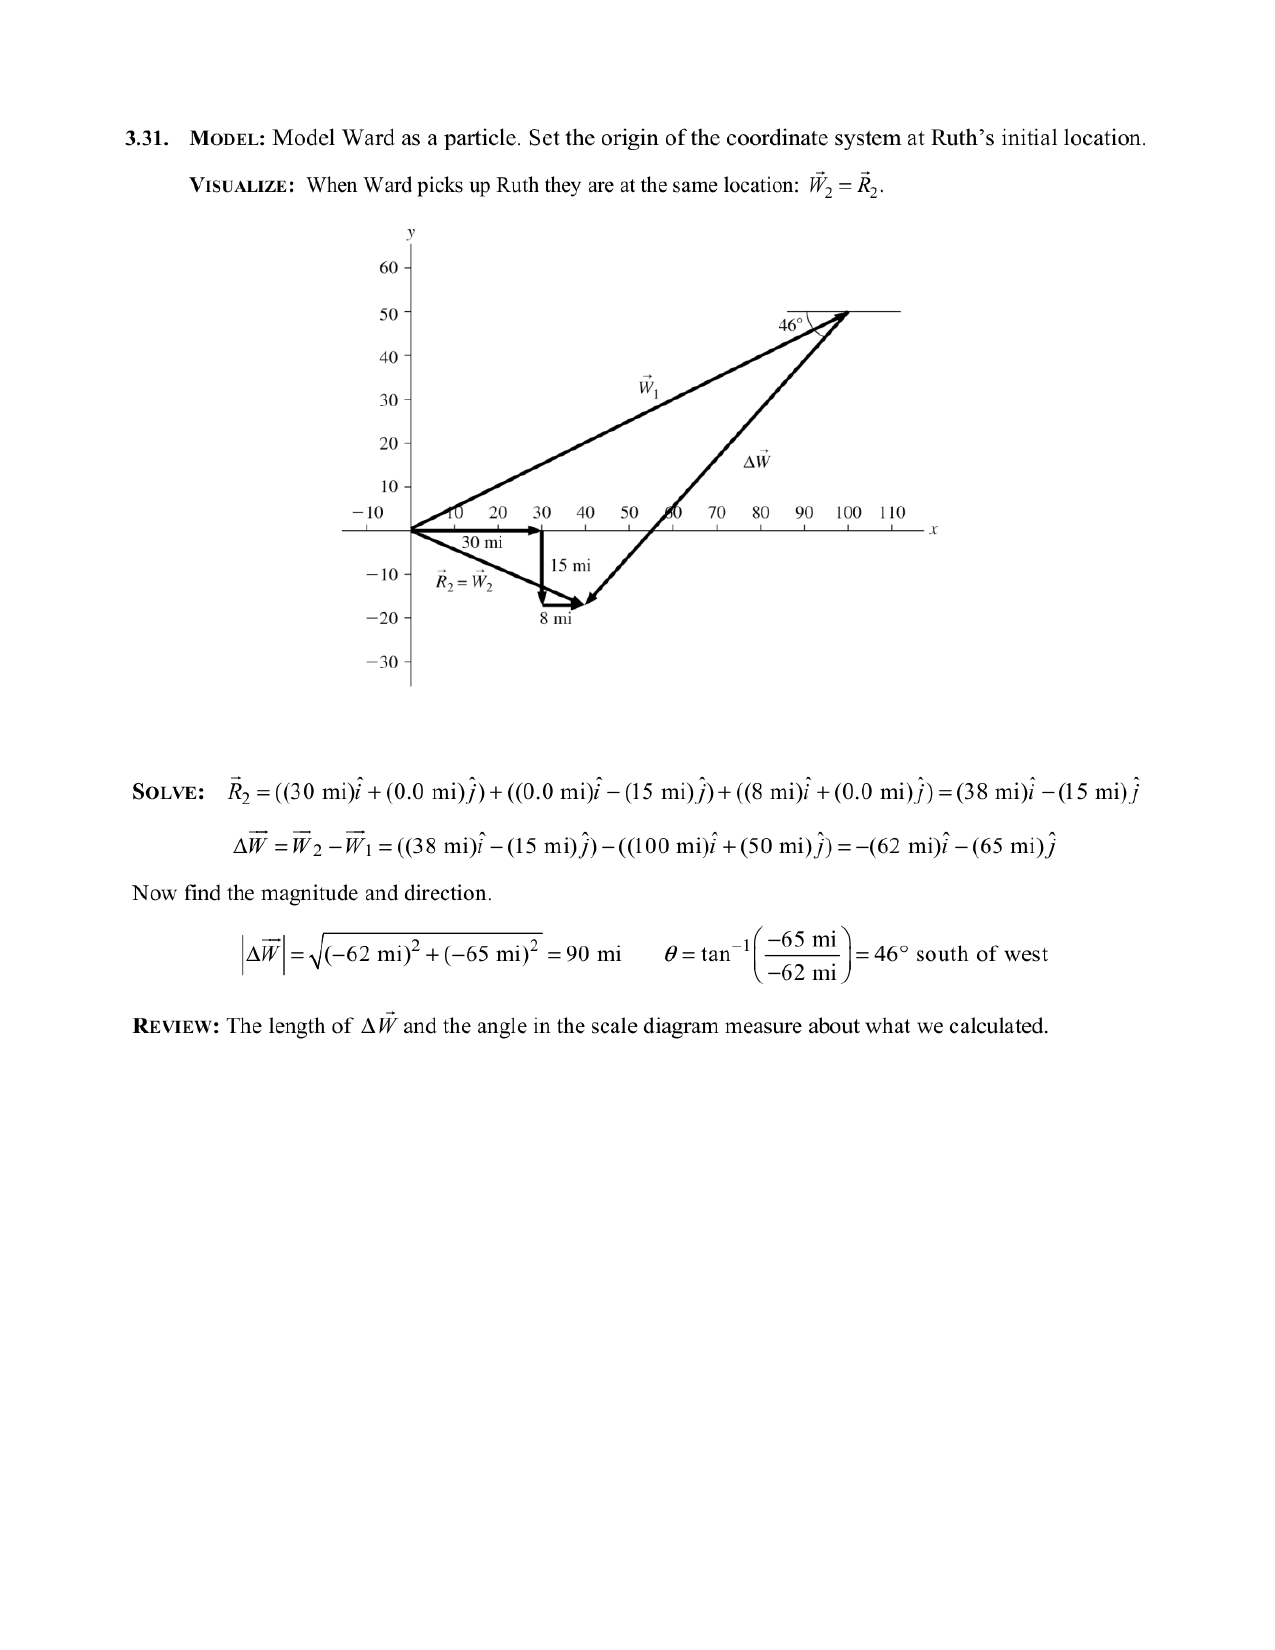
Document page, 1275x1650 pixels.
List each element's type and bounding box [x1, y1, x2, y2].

picture [118, 118, 1157, 1042]
